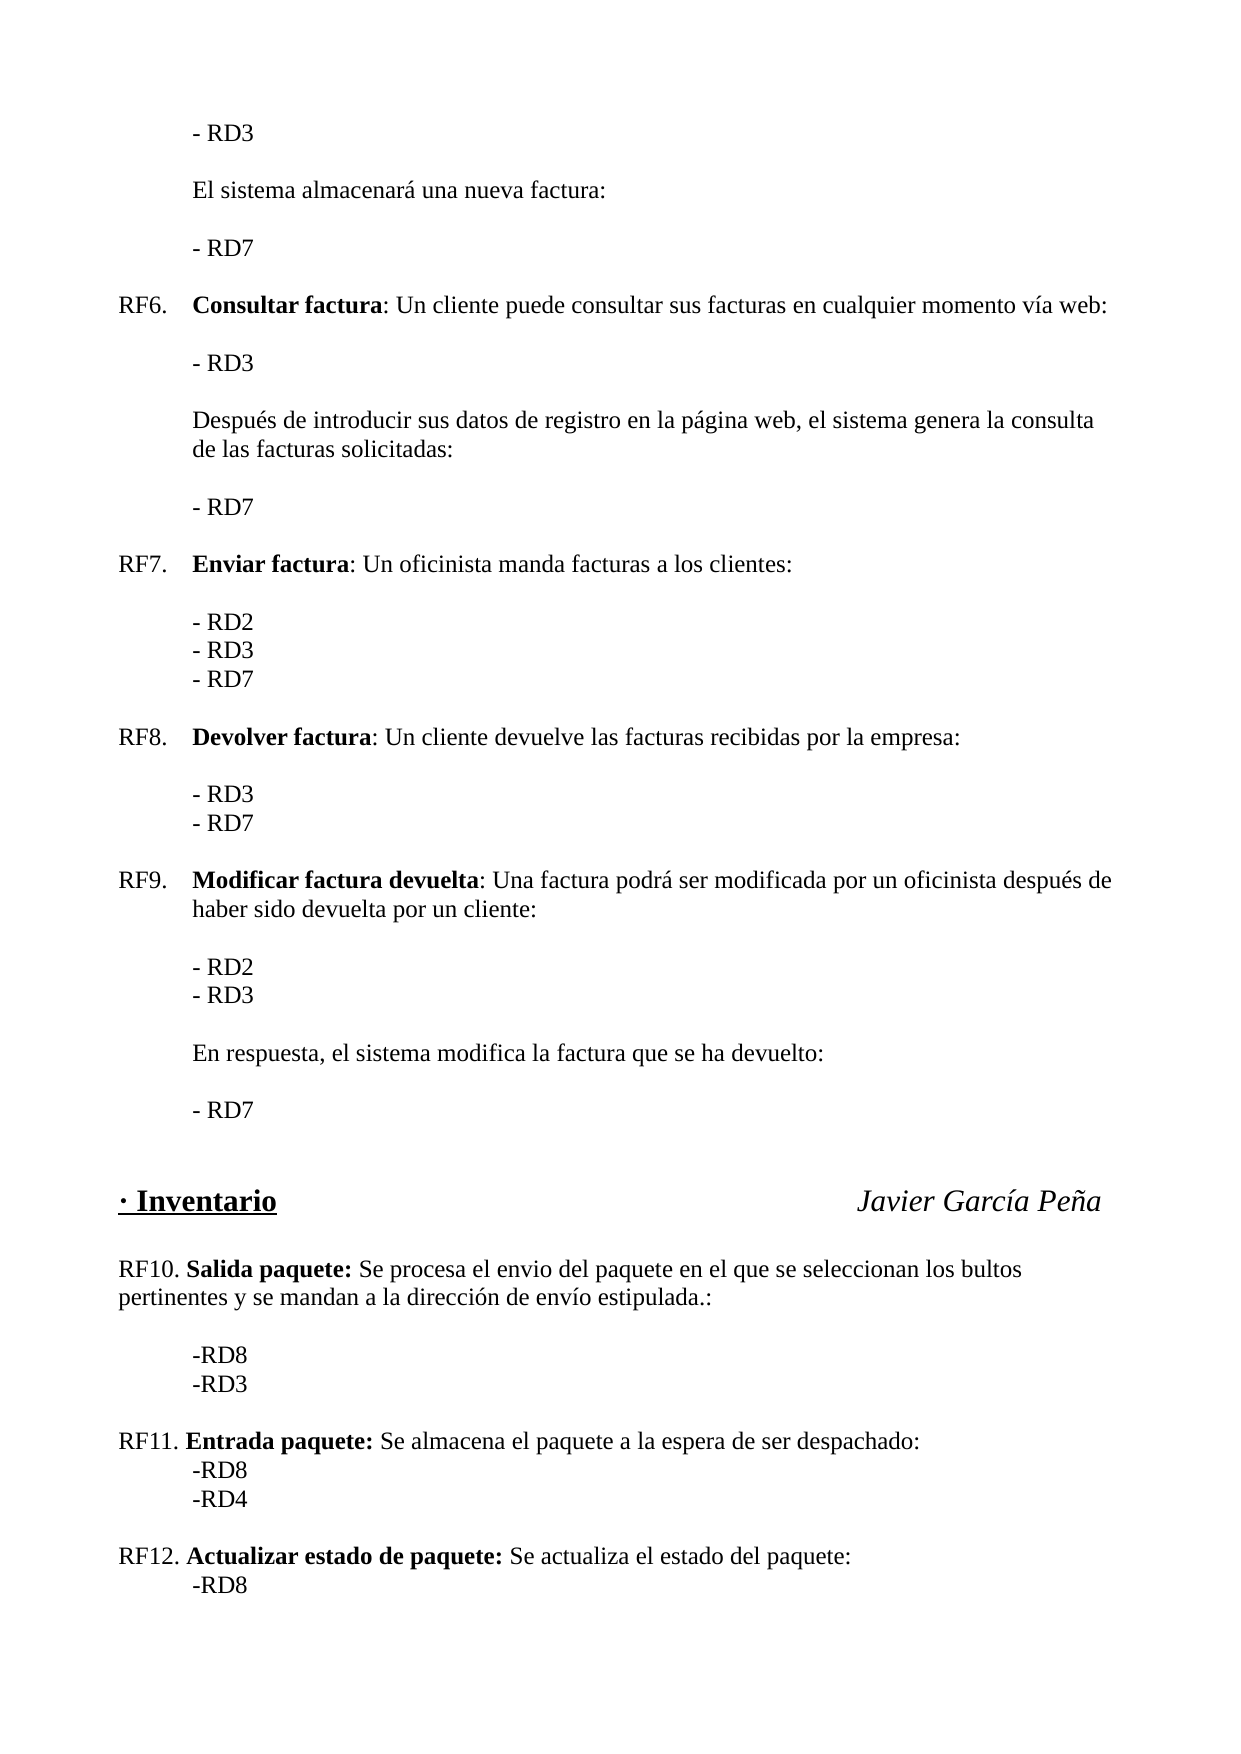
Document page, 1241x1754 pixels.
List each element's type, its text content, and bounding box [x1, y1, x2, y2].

text - RD7 [118, 808, 1122, 837]
text RF9. Modificar factura devuelta: Una factura podrá ser modificada por un oficinista después de haber sido devuelta por un cliente: [118, 866, 1122, 923]
text -RD8 [118, 1570, 1122, 1599]
text RF12. Actualizar estado de paquete: Se actualiza el estado del paquete: [118, 1541, 1122, 1570]
text - RD3 [118, 348, 1122, 377]
text RF6. Consultar factura: Un cliente puede consultar sus facturas en cualquier momento vía web: [118, 291, 1122, 319]
text RF10. Salida paquete: Se procesa el envio del paquete en el que se seleccionan los bultos pertinentes y se mandan a la dirección de envío estipulada.: [118, 1254, 1122, 1311]
text -RD4 [118, 1484, 1122, 1512]
text - RD3 [118, 779, 1122, 808]
text El sistema almacenará una nueva factura: [118, 176, 1122, 204]
text - RD3 [118, 981, 1122, 1009]
text - RD7 [118, 492, 1122, 521]
text - RD7 [118, 664, 1122, 693]
text -RD8 [118, 1455, 1122, 1484]
text RF8. Devolver factura: Un cliente devuelve las facturas recibidas por la empresa: [118, 722, 1122, 751]
text - RD2 [118, 607, 1122, 636]
text - RD3 [118, 118, 1122, 147]
text En respuesta, el sistema modifica la factura que se ha devuelto: [118, 1038, 1122, 1067]
text -RD3 [118, 1369, 1122, 1397]
text -RD8 [118, 1340, 1122, 1369]
text RF7. Enviar factura: Un oficinista manda facturas a los clientes: [118, 549, 1122, 578]
text · Inventario Javier García Peña [118, 1182, 1122, 1218]
text - RD7 [118, 1096, 1122, 1124]
text Después de introducir sus datos de registro en la página web, el sistema genera la consulta de las facturas solicitadas: [118, 406, 1122, 463]
text - RD7 [118, 233, 1122, 262]
text - RD2 [118, 952, 1122, 981]
text - RD3 [118, 636, 1122, 664]
text RF11. Entrada paquete: Se almacena el paquete a la espera de ser despachado: [118, 1426, 1122, 1455]
